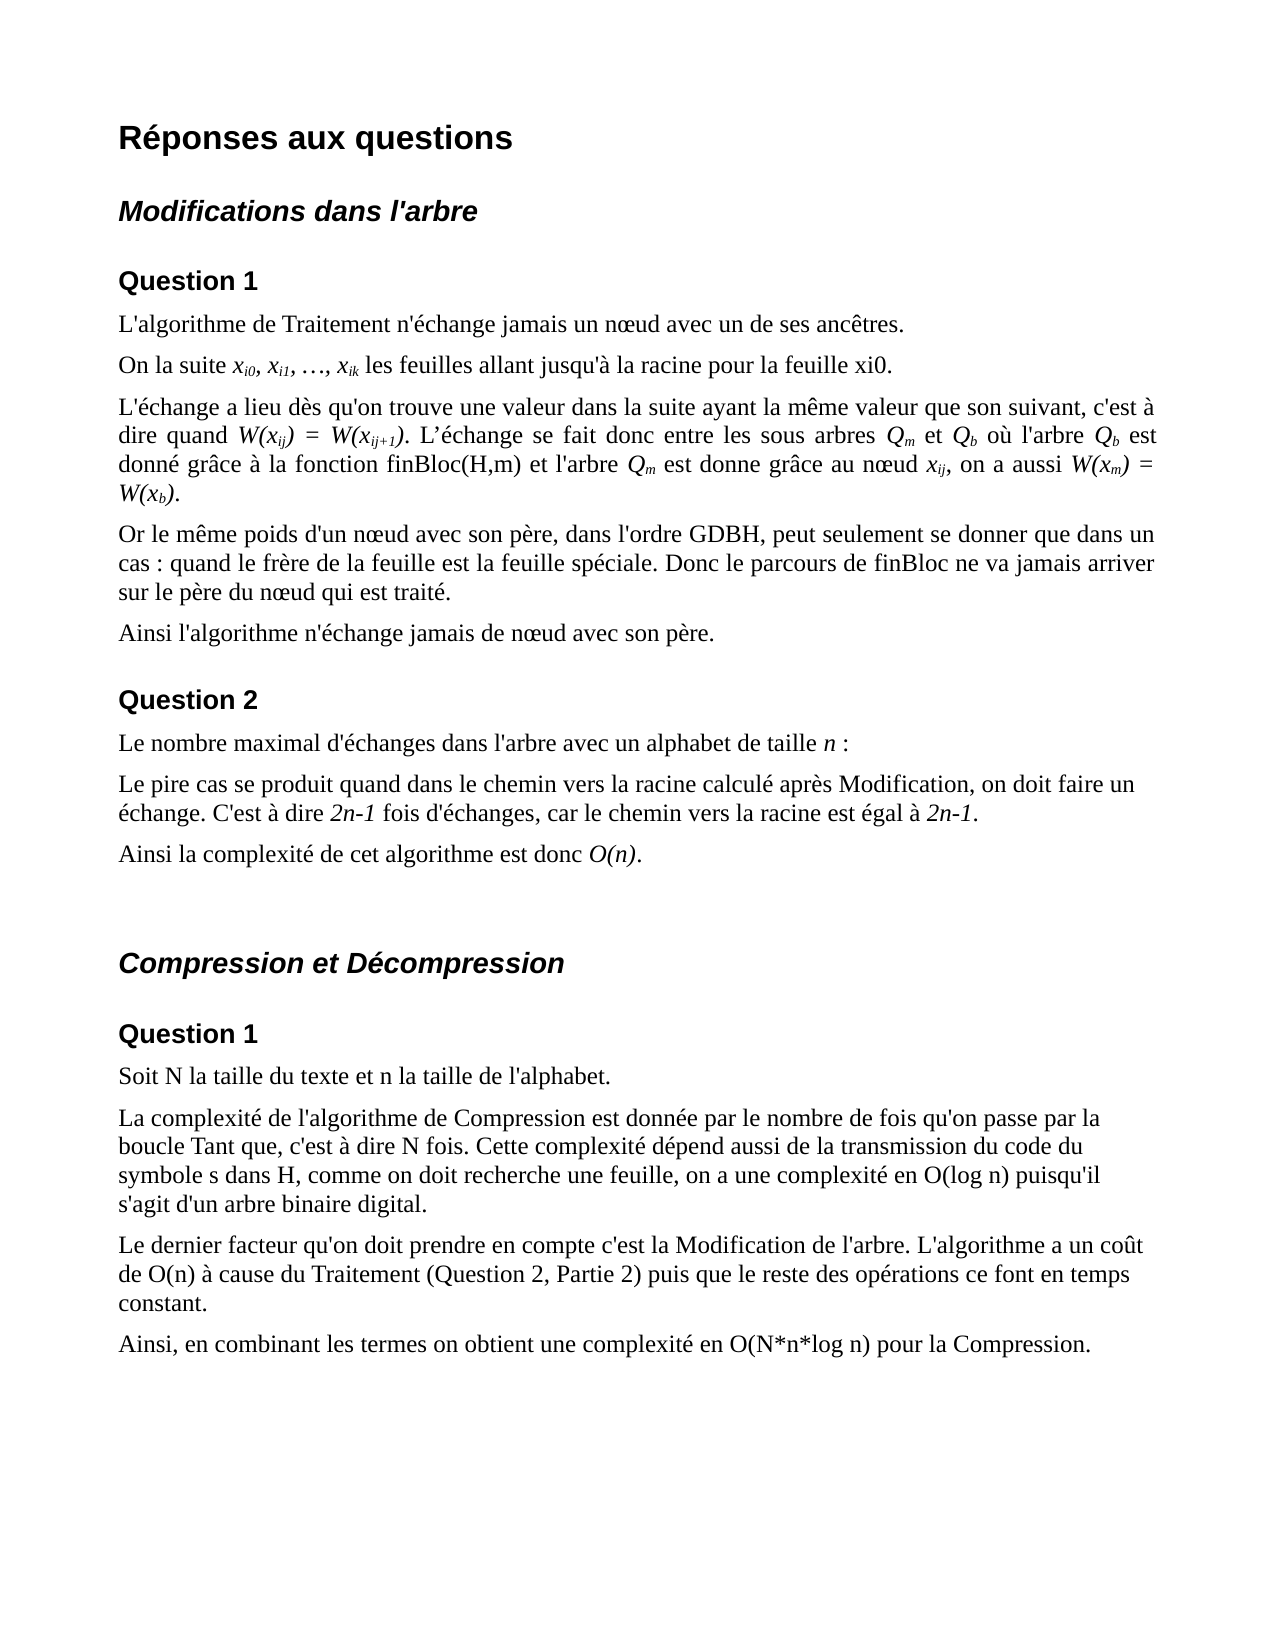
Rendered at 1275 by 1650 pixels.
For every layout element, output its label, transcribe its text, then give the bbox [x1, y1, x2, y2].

text Soit N la taille du texte et n la taille de l'alphabet. [118, 1061, 1157, 1090]
text L'algorithme de Traitement n'échange jamais un nœud avec un de ses ancêtres. [118, 309, 1157, 338]
text Le pire cas se produit quand dans le chemin vers la racine calculé après Modification, on doit faire un échange. C'est à dire 2n-1 fois d'échanges, car le chemin vers la racine est égal à 2n-1. [118, 769, 1157, 827]
subtitle Question 1 [118, 1018, 1157, 1049]
subtitle Modifications dans l'arbre [118, 194, 1157, 228]
text Le dernier facteur qu'on doit prendre en compte c'est la Modification de l'arbre. L'algorithme a un coût de O(n) à cause du Traitement (Question 2, Partie 2) puis que le reste des opérations ce font en temps constant. [118, 1230, 1157, 1316]
text L'échange a lieu dès qu'on trouve une valeur dans la suite ayant la même valeur que son suivant, c'est à dire quand W(xij) = W(xij+1). L’échange se fait donc entre les sous arbres Qm et Qb où l'arbre Qb est donné grâce à la fonction finBloc(H,m) et l'arbre Qm est donne grâce au nœud xij, on a aussi W(xm) = W(xb). [118, 392, 1157, 507]
subtitle Réponses aux questions [118, 118, 1157, 157]
subtitle Compression et Décompression [118, 947, 1157, 980]
text La complexité de l'algorithme de Compression est donnée par le nombre de fois qu'on passe par la boucle Tant que, c'est à dire N fois. Cette complexité dépend aussi de la transmission du code du symbole s dans H, comme on doit recherche une feuille, on a une complexité en O(log n) puisqu'il s'agit d'un arbre binaire digital. [118, 1103, 1157, 1218]
subtitle Question 2 [118, 684, 1157, 715]
text Ainsi l'algorithme n'échange jamais de nœud avec son père. [118, 618, 1157, 647]
text Ainsi la complexité de cet algorithme est donc O(n). [118, 839, 1157, 868]
subtitle Question 1 [118, 265, 1157, 297]
text Ainsi, en combinant les termes on obtient une complexité en O(N*n*log n) pour la Compression. [118, 1329, 1157, 1358]
text On la suite xi0, xi1, …, xik les feuilles allant jusqu'à la racine pour la feuille xi0. [118, 350, 1157, 379]
text Or le même poids d'un nœud avec son père, dans l'ordre GDBH, peut seulement se donner que dans un cas : quand le frère de la feuille est la feuille spéciale. Donc le parcours de finBloc ne va jamais arriver sur le père du nœud qui est traité. [118, 519, 1157, 605]
text Le nombre maximal d'échanges dans l'arbre avec un alphabet de taille n : [118, 728, 1157, 757]
